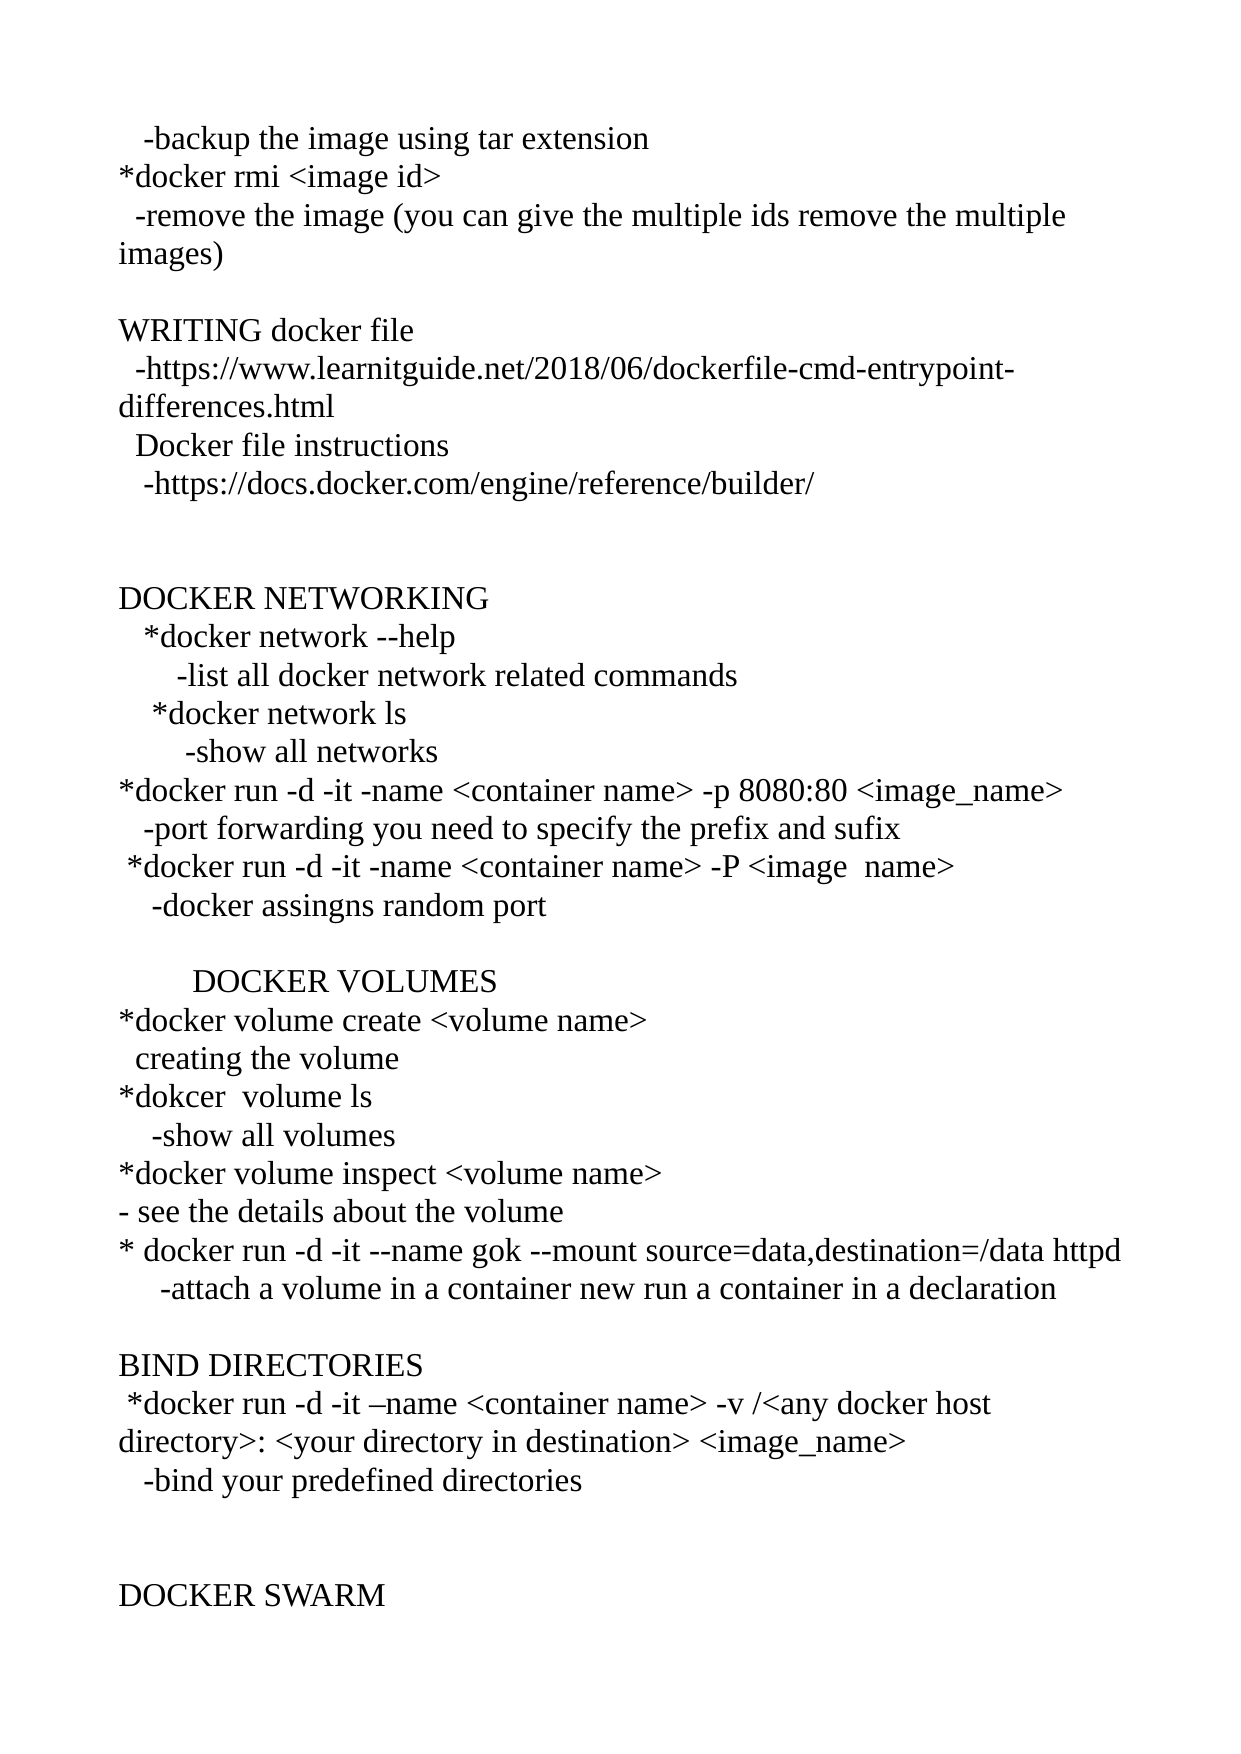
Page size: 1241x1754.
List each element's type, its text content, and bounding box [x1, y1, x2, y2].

text -backup the image using tar extension [118, 118, 1122, 156]
text creating the volume [118, 1038, 1122, 1076]
text *docker network --help [118, 616, 1122, 655]
text * docker run -d -it --name gok --mount source=data,destination=/data httpd [118, 1230, 1122, 1268]
text -show all networks [118, 731, 1122, 770]
text -https://www.learnitguide.net/2018/06/dockerfile-cmd-entrypoint-differences.html [118, 348, 1122, 425]
text BIND DIRECTORIES [118, 1345, 1122, 1383]
text *docker volume create <volume name> [118, 1000, 1122, 1038]
text *docker run -d -it –name <container name> -v /<any docker host directory>: <your directory in destination> <image_name> [118, 1383, 1122, 1460]
text WRITING docker file [118, 310, 1122, 348]
text *docker network ls [118, 693, 1122, 731]
text DOCKER SWARM [118, 1575, 1122, 1613]
text -bind your predefined directories [118, 1460, 1122, 1498]
text DOCKER NETWORKING [118, 578, 1122, 616]
text Docker file instructions [118, 425, 1122, 463]
text -attach a volume in a container new run a container in a declaration [118, 1268, 1122, 1306]
text *docker volume inspect <volume name> [118, 1153, 1122, 1191]
text *docker run -d -it -name <container name> -p 8080:80 <image_name> [118, 770, 1122, 808]
text -docker assingns random port [118, 885, 1122, 923]
text DOCKER VOLUMES [118, 961, 1122, 1000]
text -https://docs.docker.com/engine/reference/builder/ [118, 463, 1122, 501]
text - see the details about the volume [118, 1191, 1122, 1230]
text -list all docker network related commands [118, 655, 1122, 693]
text *dokcer volume ls [118, 1076, 1122, 1115]
text *docker run -d -it -name <container name> -P <image name> [118, 846, 1122, 885]
text -remove the image (you can give the multiple ids remove the multiple images) [118, 195, 1122, 271]
text -port forwarding you need to specify the prefix and sufix [118, 808, 1122, 846]
text *docker rmi <image id> [118, 156, 1122, 195]
text -show all volumes [118, 1115, 1122, 1153]
